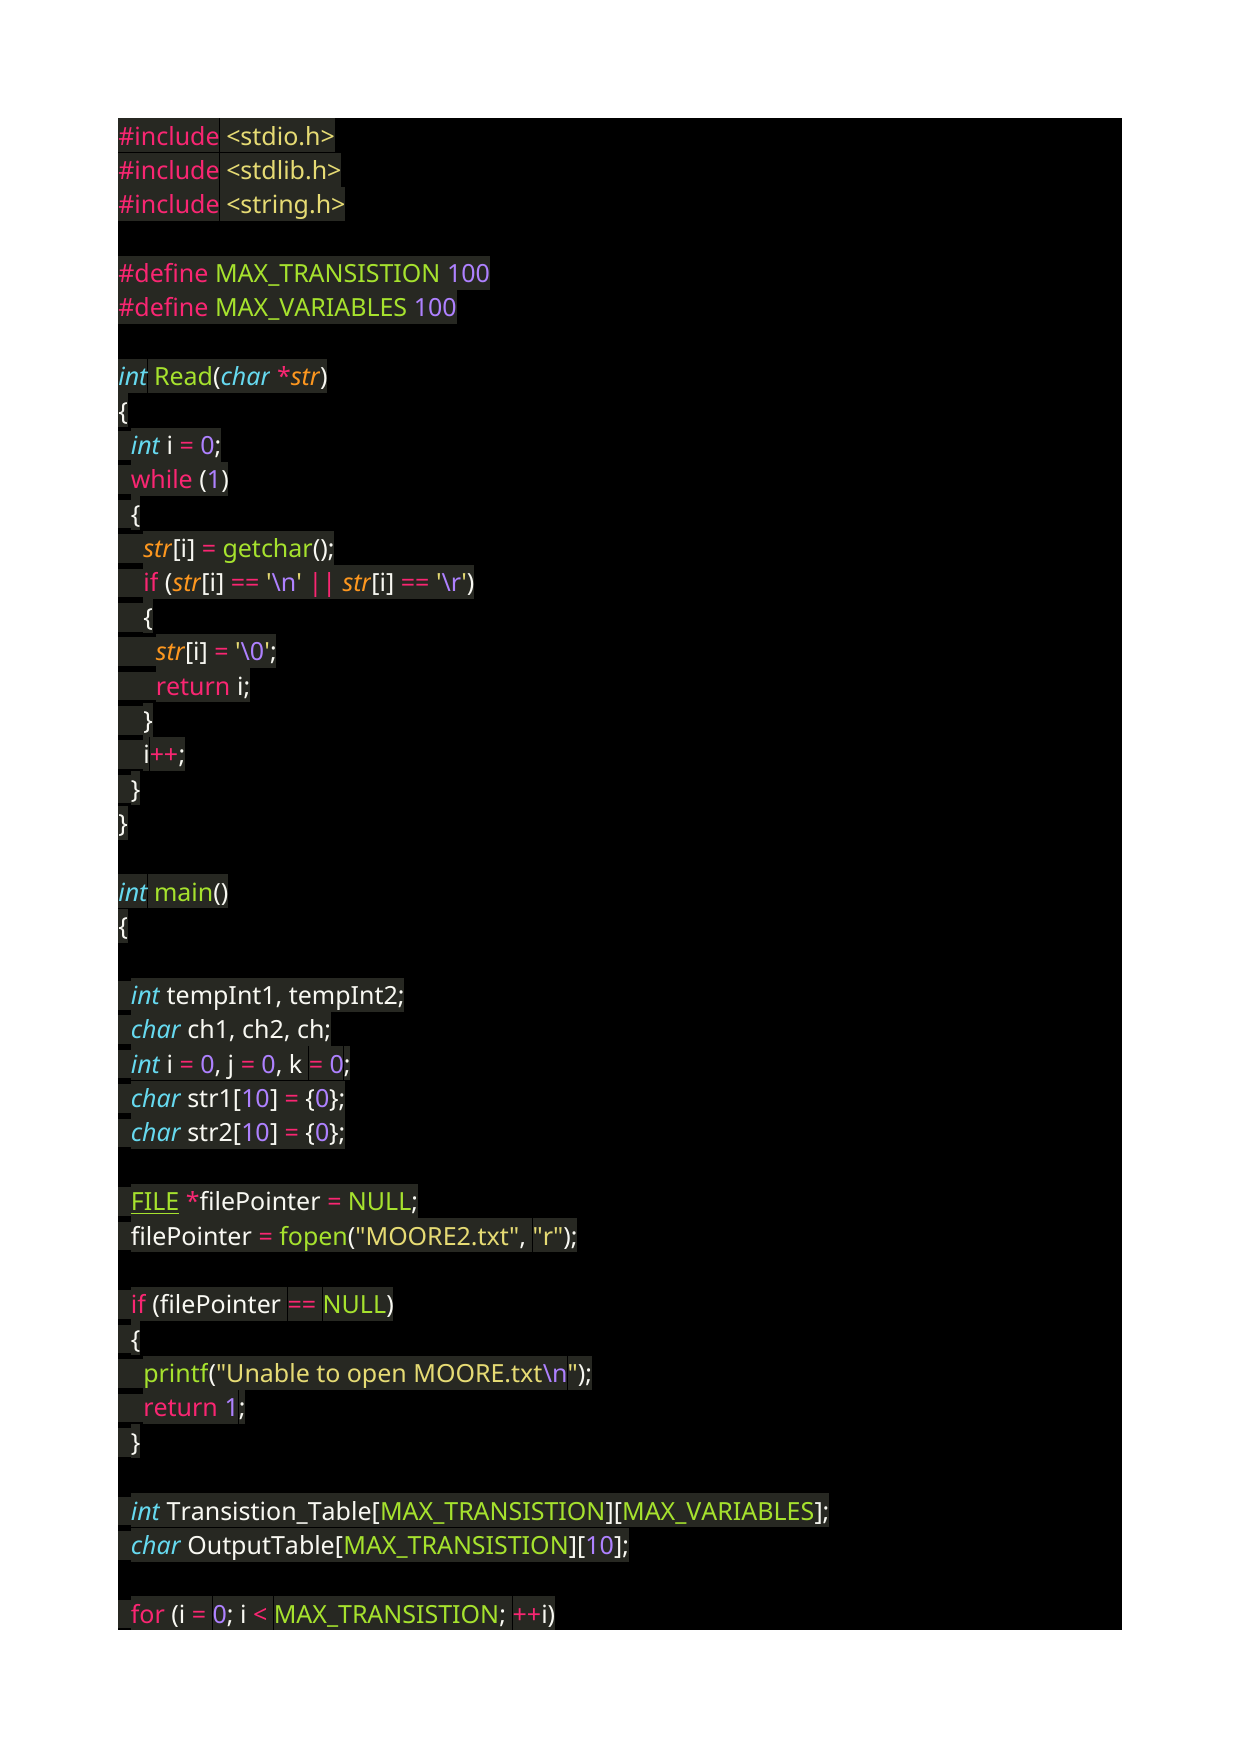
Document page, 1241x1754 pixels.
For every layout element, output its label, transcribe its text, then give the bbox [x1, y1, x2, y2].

text str[i] = getchar(); [118, 530, 1122, 565]
text { [118, 496, 1122, 530]
text int main() [118, 874, 1122, 908]
text { [118, 908, 1122, 943]
text { [118, 393, 1122, 427]
text while (1) [118, 462, 1122, 496]
text int tempInt1, tempInt2; [118, 977, 1122, 1012]
text char OutputTable[MAX_TRANSISTION][10]; [118, 1527, 1122, 1562]
text { [118, 1321, 1122, 1355]
text #include <stdlib.h> [118, 152, 1122, 187]
text return i; [118, 668, 1122, 702]
text char str2[10] = {0}; [118, 1115, 1122, 1149]
text #include <string.h> [118, 187, 1122, 221]
text } [118, 771, 1122, 805]
text str[i] = '\0'; [118, 633, 1122, 668]
text int Read(char *str) [118, 358, 1122, 393]
text char ch1, ch2, ch; [118, 1012, 1122, 1046]
text int i = 0; [118, 427, 1122, 462]
text filePointer = fopen("MOORE2.txt", "r"); [118, 1218, 1122, 1252]
text #define MAX_TRANSISTION 100 [118, 255, 1122, 290]
text } [118, 702, 1122, 737]
text char str1[10] = {0}; [118, 1080, 1122, 1115]
text int Transistion_Table[MAX_TRANSISTION][MAX_VARIABLES]; [118, 1493, 1122, 1527]
text } [118, 805, 1122, 840]
text i++; [118, 737, 1122, 771]
text { [118, 599, 1122, 633]
text return 1; [118, 1390, 1122, 1424]
text if (str[i] == '\n' || str[i] == '\r') [118, 565, 1122, 599]
text #include <stdio.h> [118, 118, 1122, 152]
text for (i = 0; i < MAX_TRANSISTION; ++i) [118, 1596, 1122, 1630]
text #define MAX_VARIABLES 100 [118, 290, 1122, 324]
text if (filePointer == NULL) [118, 1287, 1122, 1321]
text int i = 0, j = 0, k = 0; [118, 1046, 1122, 1080]
text printf("Unable to open MOORE.txt\n"); [118, 1355, 1122, 1390]
text } [118, 1424, 1122, 1458]
text FILE *filePointer = NULL; [118, 1183, 1122, 1218]
